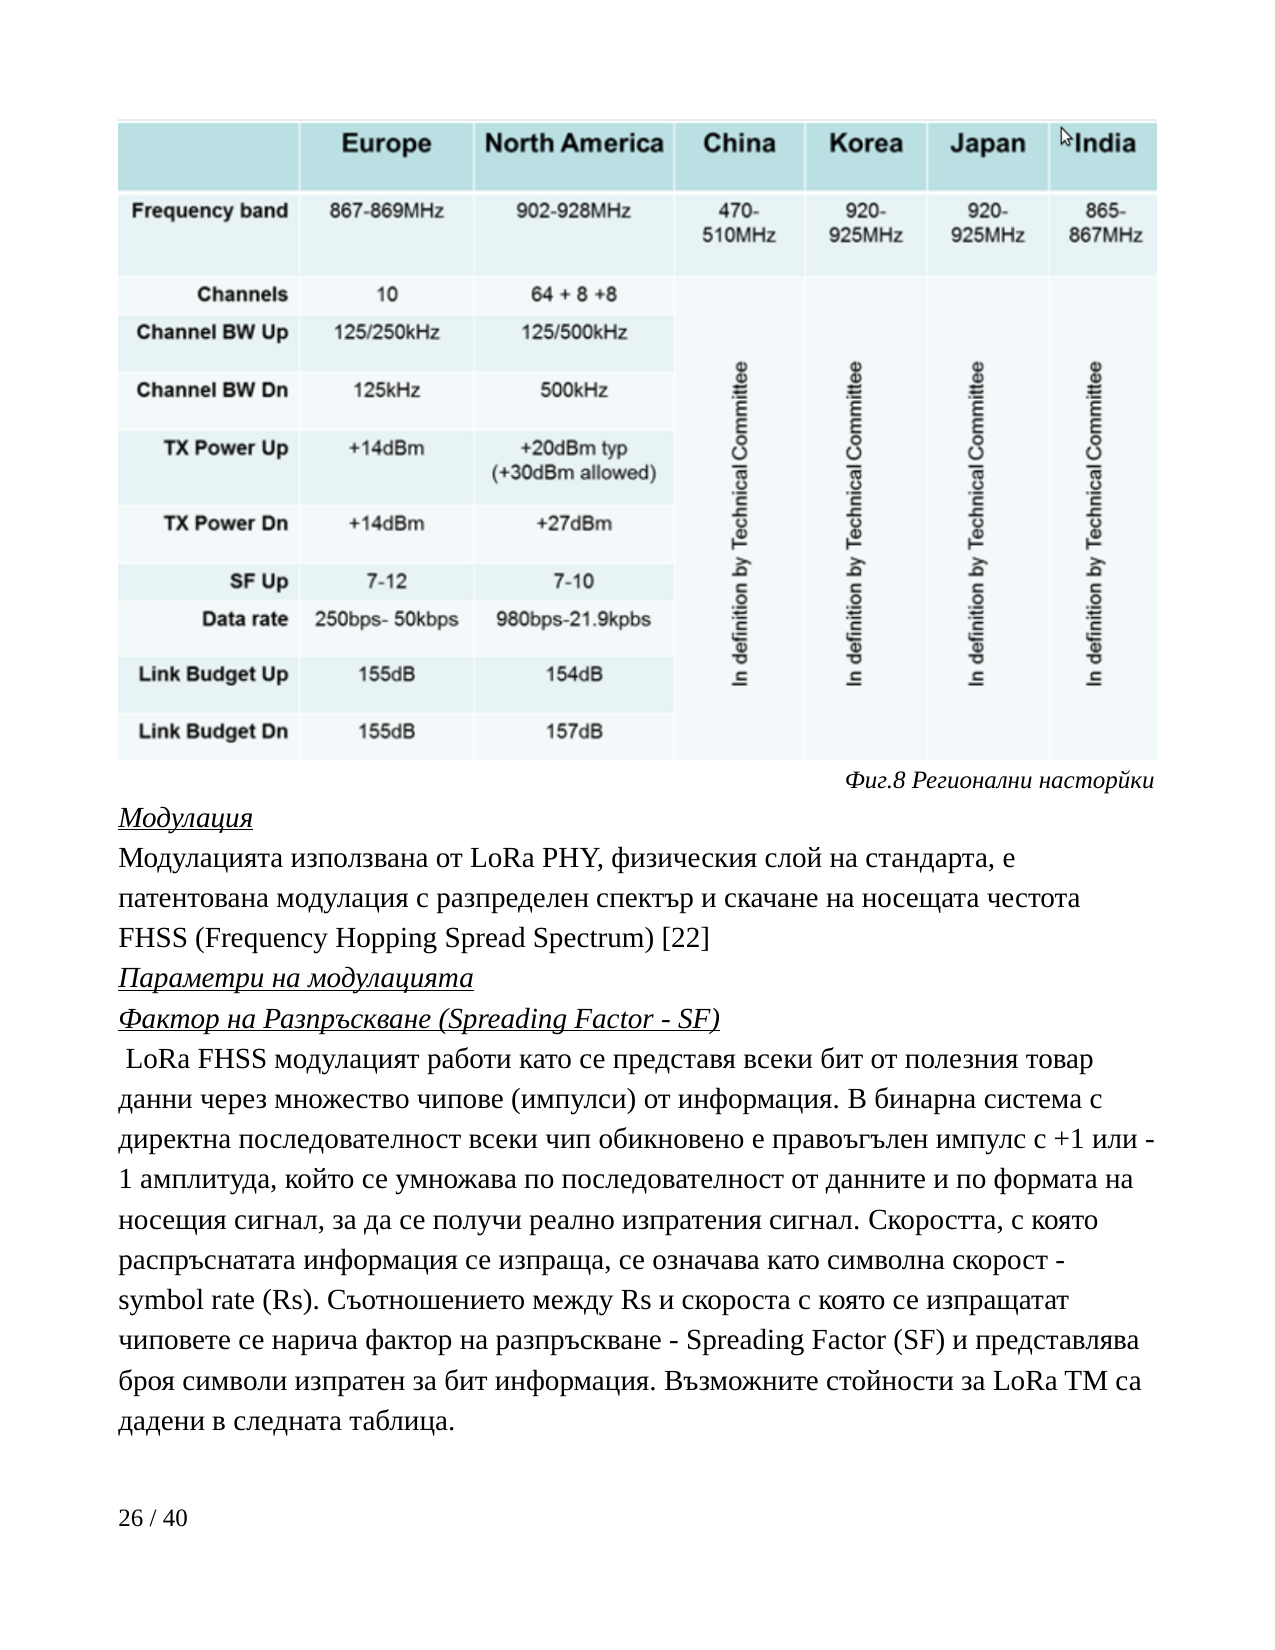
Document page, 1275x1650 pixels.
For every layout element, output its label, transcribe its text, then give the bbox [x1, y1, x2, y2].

text Модулация [118, 800, 1157, 833]
text LoRa FHSS модулацият работи като се представя всеки бит от полезния товар данни через множество чипове (импулси) от информация. В бинарна система с директна последователност всеки чип обикновено е правоъгълен импулс с +1 или -1 амплитуда, който се умножава по последователност от данните и по формата на носещия сигнал, за да се получи реално изпратения сигнал. Скоростта, с която распръснатата информация се изпраща, се означава като символна скорост - symbol rate (Rs). Съотношението между Rs и скороста с която се изпращатат чиповете се нарича фактор на разпръскване - Spreading Factor (SF) и представлява броя символи изпратен за бит информация. Възможните стойности за LoRa TM са дадени в следната таблица. [118, 1041, 1157, 1436]
text Параметри на модулацията [118, 961, 1157, 994]
text Фактор на Разпръскване (Spreading Factor - SF) [118, 1001, 1157, 1034]
text Модулацията използвана от LoRa PHY, физическия слой на стандарта, е патентована модулация с разпределен спектър и скачане на носещата честота FHSS (Frequency Hopping Spread Spectrum) [22] [118, 840, 1157, 954]
text Фиг.8 Регионални насторйки [118, 760, 1157, 794]
picture [118, 118, 1157, 760]
